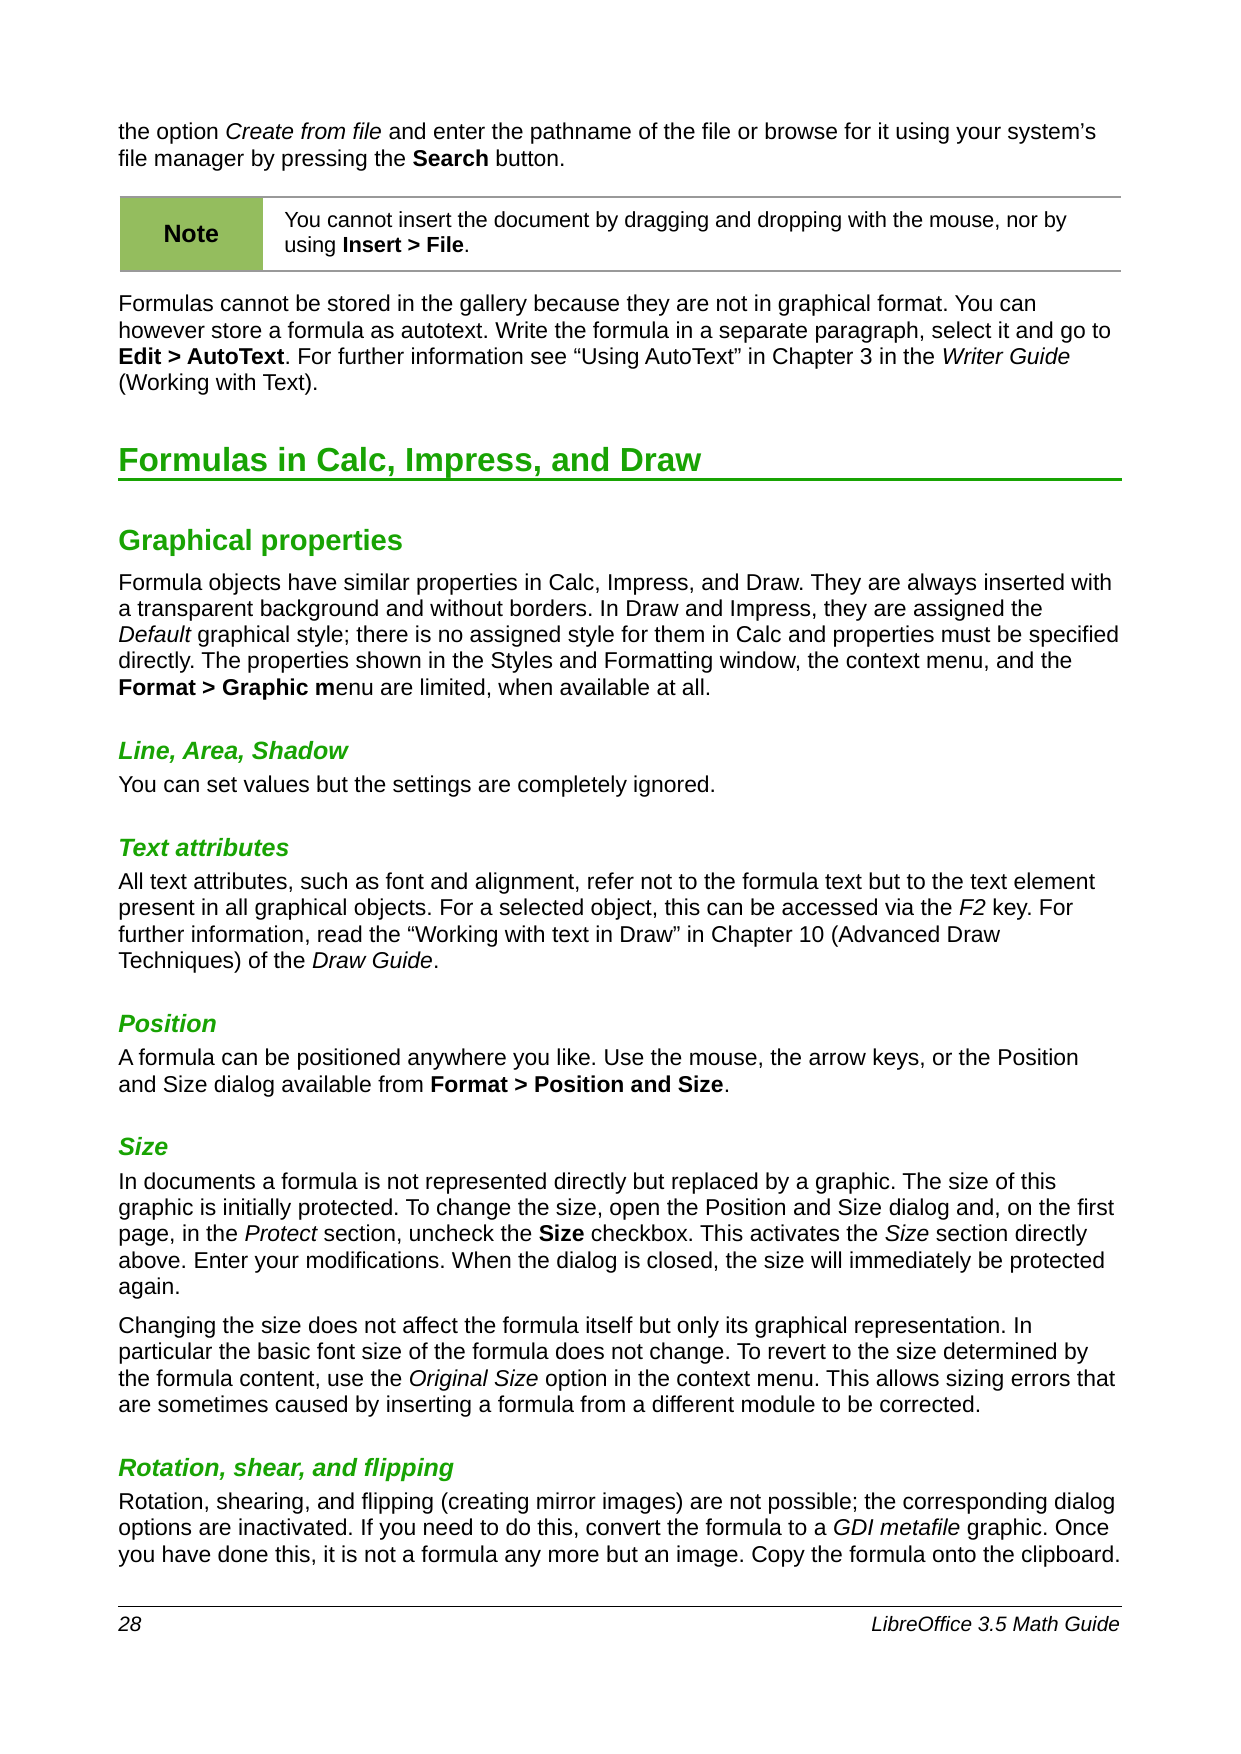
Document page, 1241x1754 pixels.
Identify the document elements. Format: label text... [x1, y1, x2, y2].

subtitle Line, Area, Shadow [118, 736, 1122, 764]
text You can set values but the settings are completely ignored. [118, 771, 1122, 797]
text Formulas cannot be stored in the gallery because they are not in graphical format. You can however store a formula as autotext. Write the formula in a separate paragraph, select it and go to Edit > AutoText. For further information see “Using AutoText” in Chapter 3 in the Writer Guide (Working with Text). [118, 290, 1122, 396]
subtitle Size [118, 1132, 1122, 1161]
text In documents a formula is not represented directly but replaced by a graphic. The size of this graphic is initially protected. To change the size, open the Position and Size dialog and, on the first page, in the Protect section, uncheck the Size checkbox. This activates the Size section directly above. Enter your modifications. When the dialog is closed, the size will immediately be protected again. [118, 1168, 1122, 1299]
text the option Create from file and enter the pathname of the file or browse for it using your system’s file manager by pressing the Search button. [118, 118, 1122, 171]
subtitle Position [118, 1009, 1122, 1038]
subtitle Text attributes [118, 833, 1122, 862]
text Rotation, shearing, and flipping (creating mirror images) are not possible; the corresponding dialog options are inactivated. If you need to do this, convert the formula to a GDI metafile graphic. Once you have done this, it is not a formula any more but an image. Copy the formula onto the clipboard. [118, 1488, 1122, 1567]
subtitle Formulas in Calc, Impress, and Draw [118, 440, 1122, 478]
text All text attributes, such as font and alignment, refer not to the formula text but to the text element present in all graphical objects. For a selected object, this can be accessed via the F2 key. For further information, read the “Working with text in Draw” in Chapter 10 (Advanced Draw Techniques) of the Draw Guide. [118, 868, 1122, 973]
subtitle Rotation, shear, and flipping [118, 1453, 1122, 1482]
text A formula can be positioned anywhere you like. Use the mouse, the arrow keys, or the Position and Size dialog available from Format > Position and Size. [118, 1044, 1122, 1097]
text Formula objects have similar properties in Calc, Impress, and Draw. They are always inserted with a transparent background and without borders. In Draw and Impress, they are assigned the Default graphical style; there is no assigned style for them in Calc and properties must be specified directly. The properties shown in the Styles and Formatting window, the context menu, and the Format > Graphic menu are limited, when available at all. [118, 568, 1122, 700]
table_header You cannot insert the document by dragging and dropping with the mouse, nor by using Insert > File. [263, 198, 1121, 270]
text Changing the size does not affect the formula itself but only its graphical representation. In particular the basic font size of the formula does not change. To revert to the size determined by the formula content, use the Original Size option in the context menu. This allows sizing errors that are sometimes caused by inserting a formula from a different module to be corrected. [118, 1312, 1122, 1417]
table_header Note [120, 198, 263, 270]
subtitle Graphical properties [118, 522, 1122, 556]
